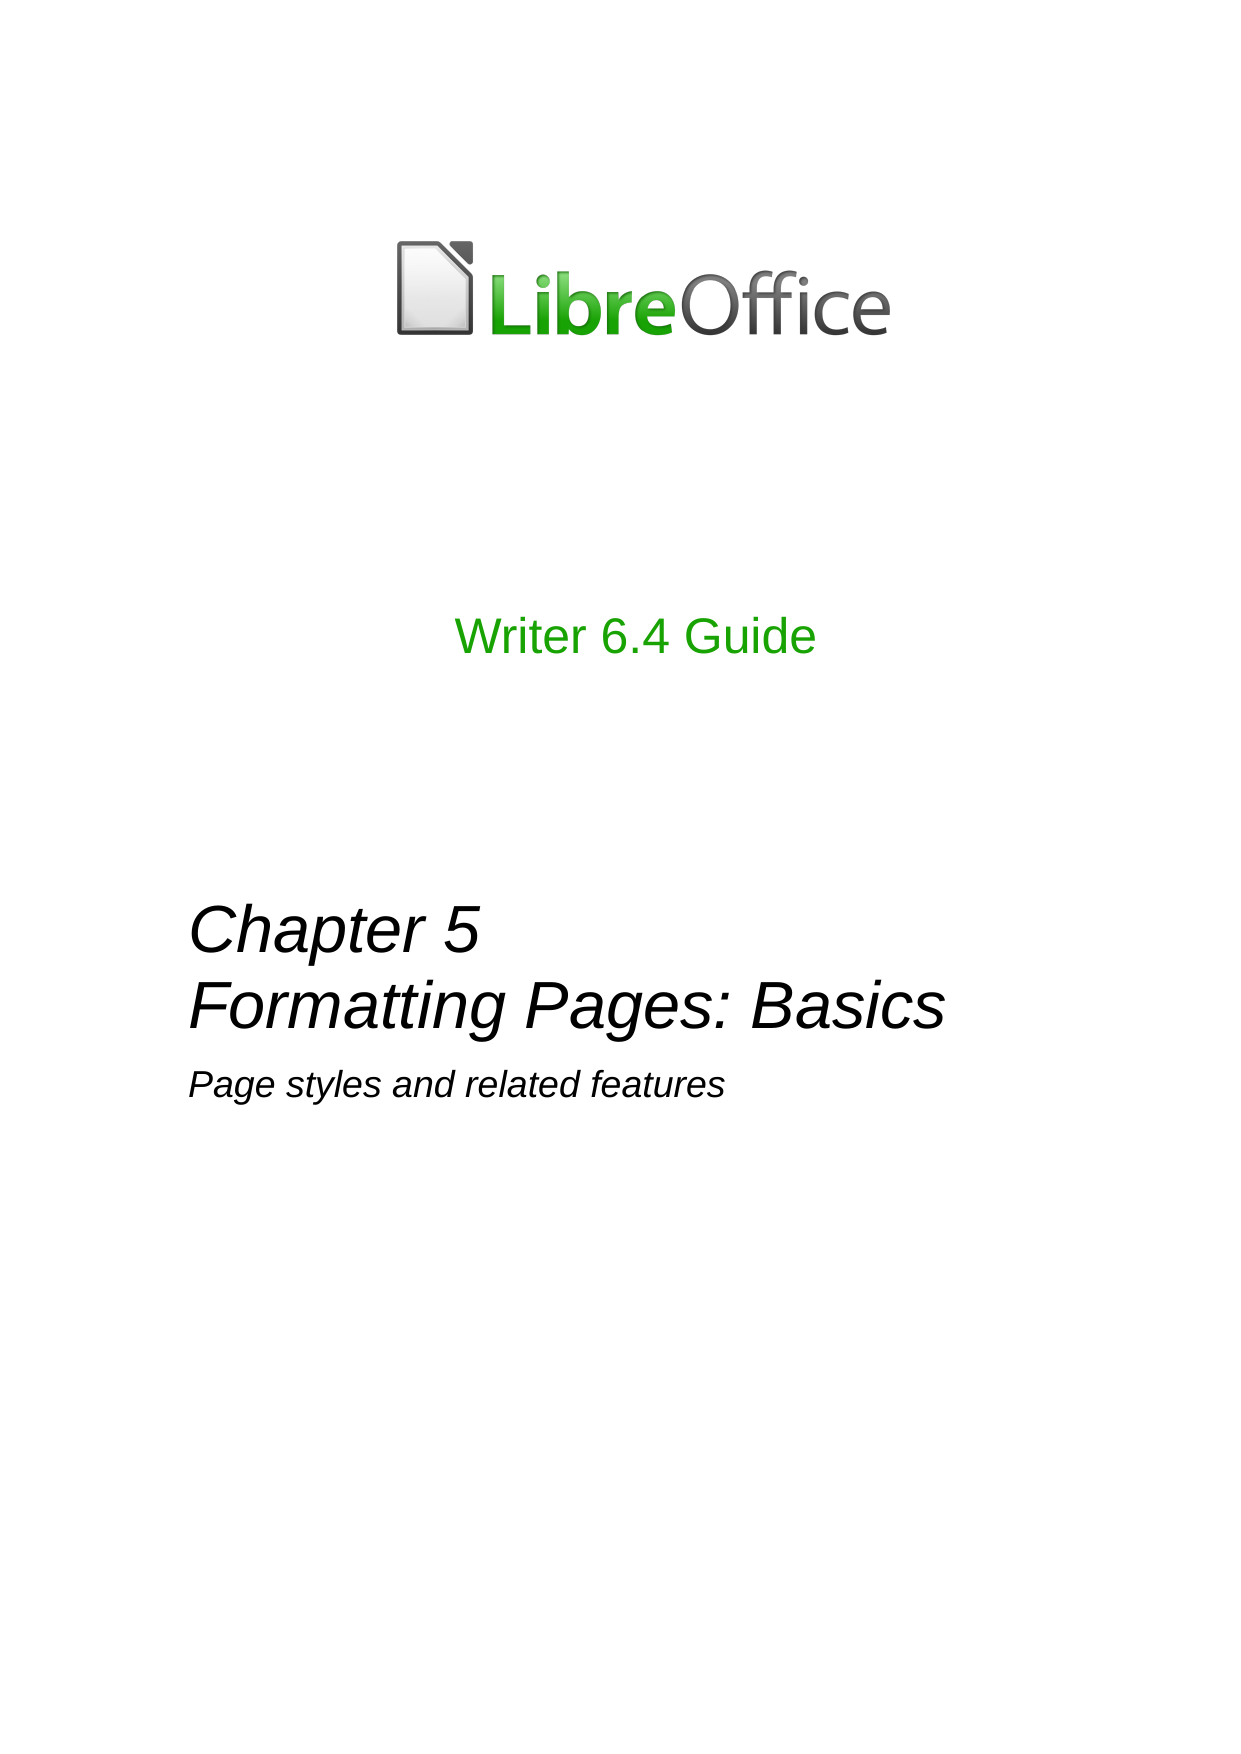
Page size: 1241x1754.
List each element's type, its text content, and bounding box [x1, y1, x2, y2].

title Chapter 5 Formatting Pages: Basics [188, 889, 1098, 1043]
picture [392, 236, 893, 342]
subtitle Page styles and related features [188, 1062, 1098, 1105]
text Writer 6.4 Guide [188, 607, 1098, 664]
